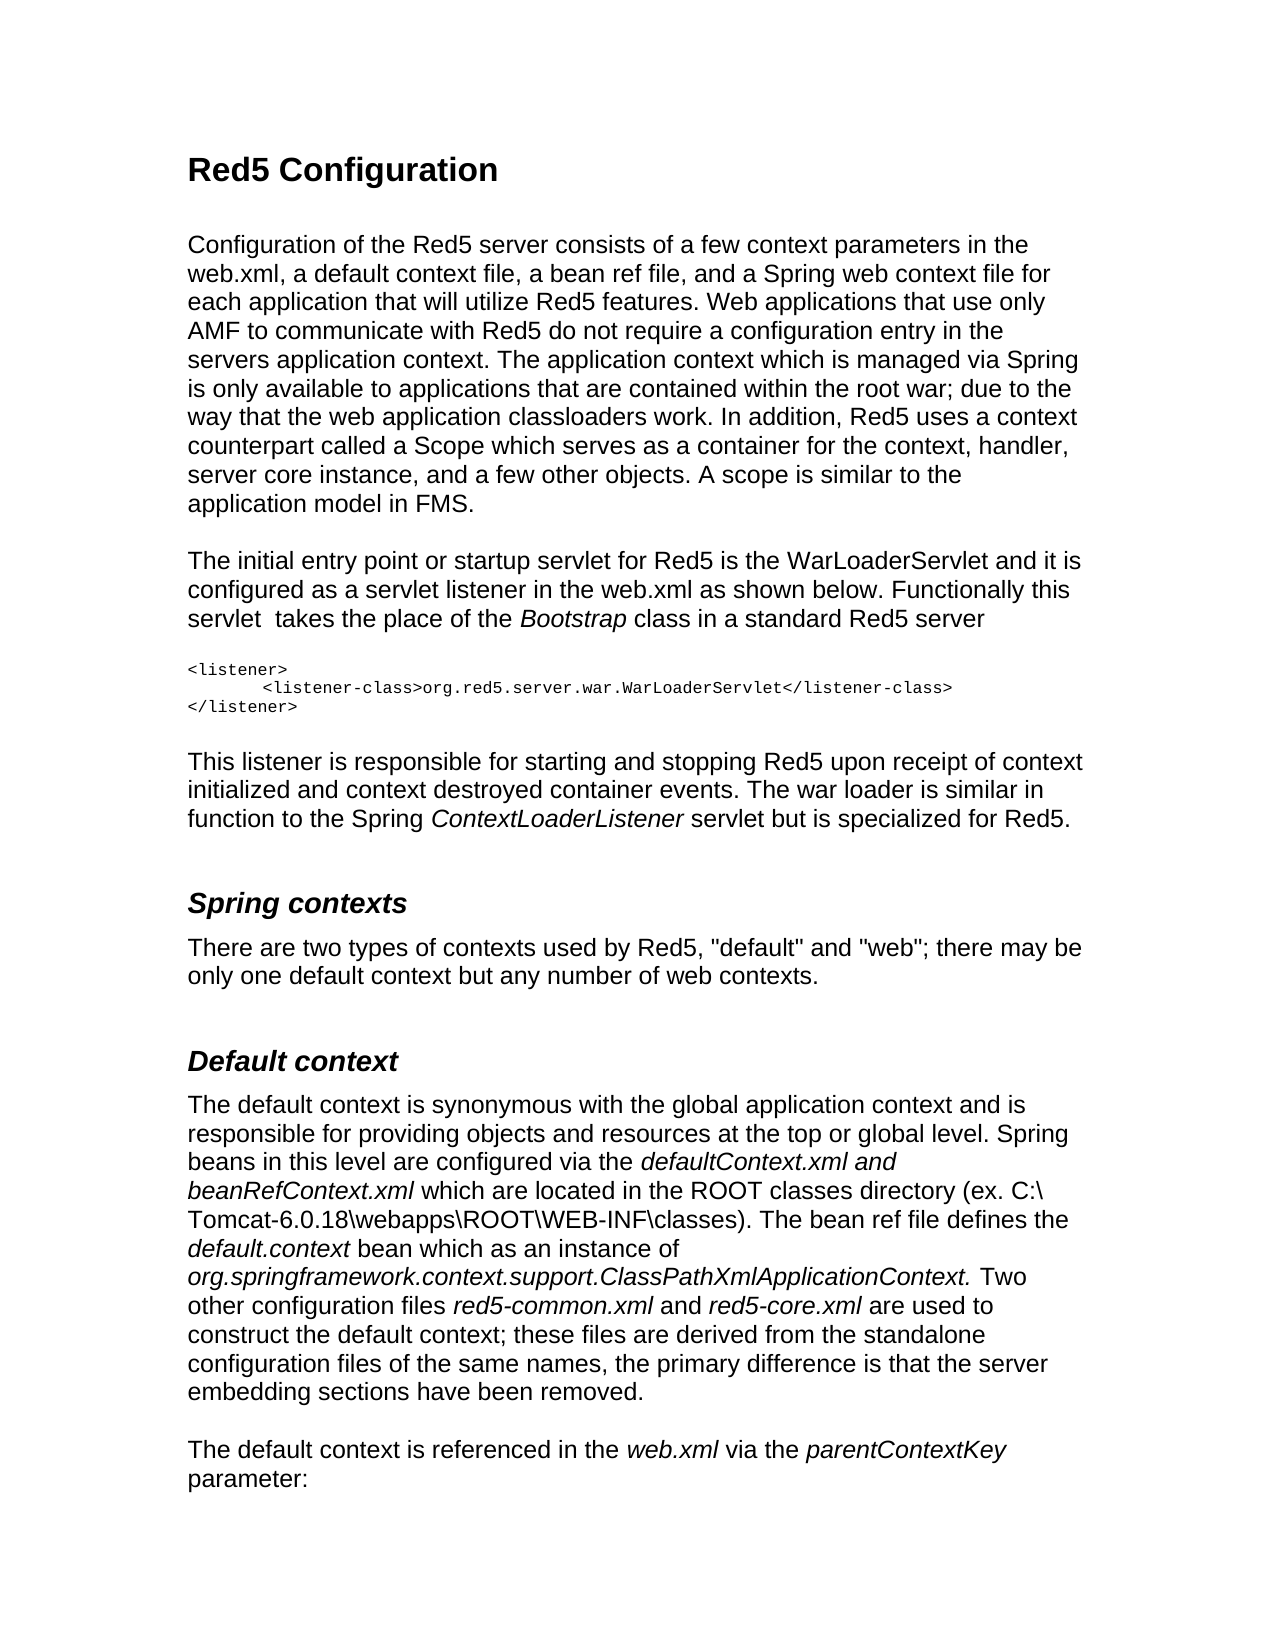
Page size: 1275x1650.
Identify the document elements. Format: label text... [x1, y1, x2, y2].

text <listener-class>org.red5.server.war.WarLoaderServlet</listener-class> [187, 680, 1087, 699]
subtitle Spring contexts [187, 886, 1087, 920]
subtitle Red5 Configuration [187, 150, 1087, 189]
text Configuration of the Red5 server consists of a few context parameters in the web.xml, a default context file, a bean ref file, and a Spring web context file for each application that will utilize Red5 features. Web applications that use only AMF to communicate with Red5 do not require a configuration entry in the servers application context. The application context which is managed via Spring is only available to applications that are contained within the root war; due to the way that the web application classloaders work. In addition, Red5 uses a context counterpart called a Scope which serves as a container for the context, handler, server core instance, and a few other objects. A scope is similar to the application model in FMS. [187, 230, 1087, 517]
text </listener> [187, 699, 1087, 718]
subtitle Default context [187, 1044, 1087, 1077]
text <listener> [187, 661, 1087, 680]
text The initial entry point or startup servlet for Red5 is the WarLoaderServlet and it is configured as a servlet listener in the web.xml as shown below. Functionally this servlet takes the place of the Bootstrap class in a standard Red5 server [187, 546, 1087, 632]
text There are two types of contexts used by Red5, "default" and "web"; there may be only one default context but any number of web contexts. [187, 932, 1087, 990]
text The default context is synonymous with the global application context and is responsible for providing objects and resources at the top or global level. Spring beans in this level are configured via the defaultContext.xml and beanRefContext.xml which are located in the ROOT classes directory (ex. C:\Tomcat-6.0.18\webapps\ROOT\WEB-INF\classes). The bean ref file defines the default.context bean which as an instance of org.springframework.context.support.ClassPathXmlApplicationContext. Two other configuration files red5-common.xml and red5-core.xml are used to construct the default context; these files are derived from the standalone configuration files of the same names, the primary difference is that the server embedding sections have been removed. [187, 1090, 1087, 1406]
text This listener is responsible for starting and stopping Red5 upon receipt of context initialized and context destroyed container events. The war loader is similar in function to the Spring ContextLoaderListener servlet but is specialized for Red5. [187, 746, 1087, 833]
text The default context is referenced in the web.xml via the parentContextKey parameter: [187, 1435, 1087, 1492]
